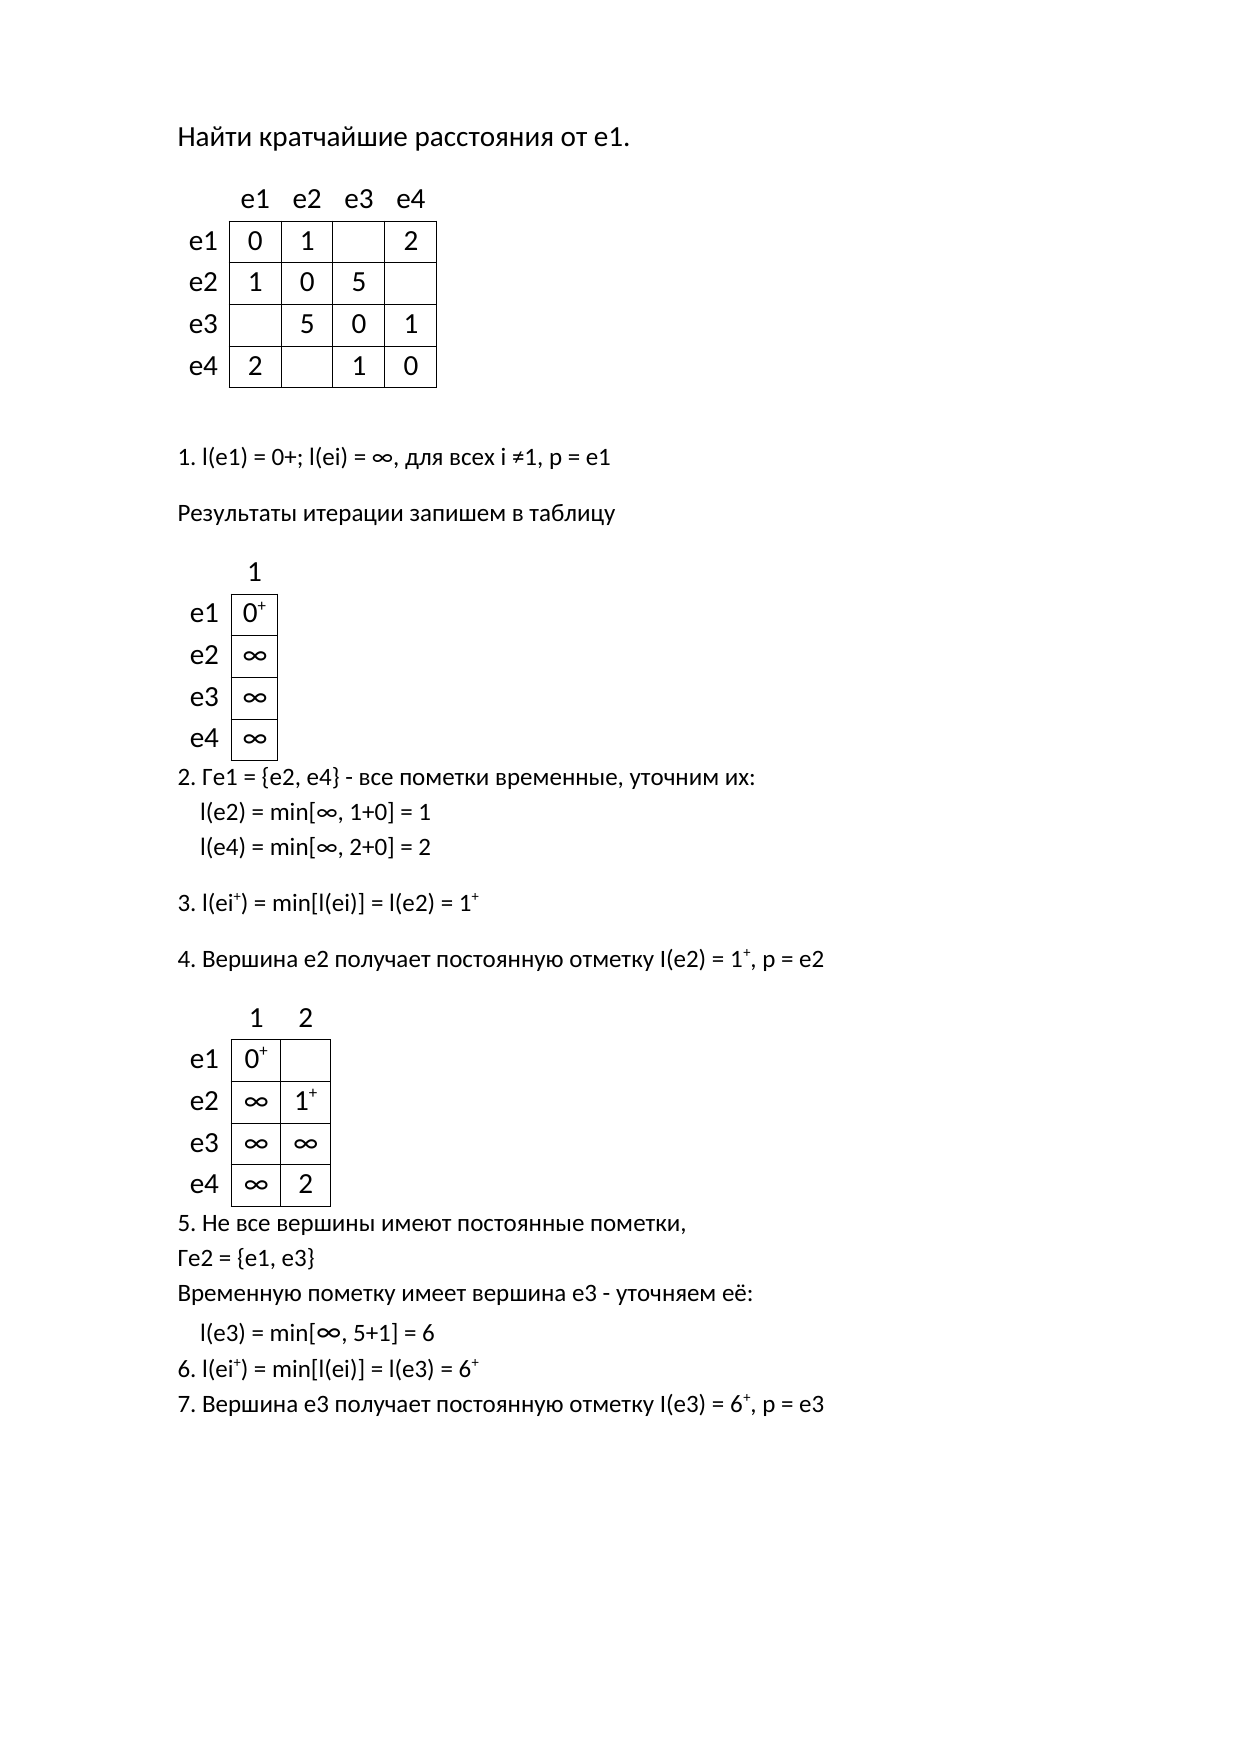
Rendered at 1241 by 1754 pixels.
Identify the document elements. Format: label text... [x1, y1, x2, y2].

table_cell 2 [230, 347, 281, 387]
text 2. Гe1 = {e2, e4} - все пометки временные, уточним их: l(e2) = min[∞, 1+0] = 1 l(e4) = min[∞, 2+0] = 2 [177, 761, 1152, 862]
table_cell ∞ [232, 1082, 280, 1123]
table_header [177, 999, 231, 1039]
text 4. Вершина e2 получает постоянную отметку I(e2) = 1+, p = e2 [177, 943, 1152, 973]
table_cell [333, 222, 384, 262]
table_cell ∞ [232, 636, 277, 677]
text 3. l(ei+) = min[l(ei)] = l(e2) = 1+ [177, 887, 1152, 918]
table_cell 1 [282, 222, 332, 262]
table_header е1 [229, 180, 281, 221]
table_cell 1 [385, 305, 436, 346]
table_header е3 [333, 180, 385, 221]
table_cell 2 [385, 222, 436, 262]
table_cell е2 [177, 262, 229, 304]
table_header е4 [385, 180, 437, 221]
table_cell е1 [177, 221, 229, 262]
table_header е2 [281, 180, 333, 221]
table_cell ∞ [232, 720, 277, 760]
table_cell е3 [177, 677, 231, 718]
table_cell [281, 1040, 330, 1081]
text 5. Не все вершины имеют постоянные пометки, Гe2 = {e1, e3} Временную пометку имеет вершина e3 - уточняем её: l(e3) = min[∞, 5+1] = 6 6. l(ei+) = min[l(ei)] = l(e3) = 6+ 7. Вершина e3 получает постоянную отметку I(e3) = 6+, p = e3 [177, 1207, 1152, 1418]
table_cell 1+ [281, 1082, 330, 1123]
table_cell 0 [230, 222, 281, 262]
table_cell 5 [333, 263, 384, 304]
table_cell [385, 263, 436, 304]
table_cell е4 [177, 346, 229, 387]
table_cell 1 [333, 347, 384, 387]
table_cell 0+ [232, 1040, 280, 1081]
table_cell е3 [177, 1123, 231, 1164]
table_cell 0+ [232, 595, 277, 635]
table_cell е4 [177, 1164, 231, 1206]
table_cell ∞ [232, 678, 277, 718]
table_cell ∞ [232, 1165, 280, 1206]
table_cell ∞ [281, 1124, 330, 1164]
table_cell е1 [177, 1039, 231, 1081]
table_cell 2 [281, 1165, 330, 1206]
table_cell 0 [282, 263, 332, 304]
table_cell [282, 347, 332, 387]
text 1. l(e1) = 0+; l(ei) = ∞, для всех i ≠1, p = e1 [177, 441, 1152, 472]
table_cell [230, 305, 281, 346]
table_header 1 [231, 553, 277, 593]
table_cell е1 [177, 594, 231, 635]
table_header [177, 553, 231, 593]
table_header 2 [281, 999, 330, 1039]
text Найти кратчайшие расстояния от е1. [177, 118, 1152, 154]
table_cell е2 [177, 635, 231, 677]
table_cell ∞ [232, 1124, 280, 1164]
table_cell е4 [177, 719, 231, 760]
table_cell е2 [177, 1081, 231, 1123]
table_cell 5 [282, 305, 332, 346]
table_header 1 [231, 999, 281, 1039]
table_cell е3 [177, 304, 229, 346]
table_header [177, 180, 229, 221]
table_cell 0 [333, 305, 384, 346]
table_cell 1 [230, 263, 281, 304]
text Результаты итерации запишем в таблицу [177, 497, 1152, 528]
table_cell 0 [385, 347, 436, 387]
